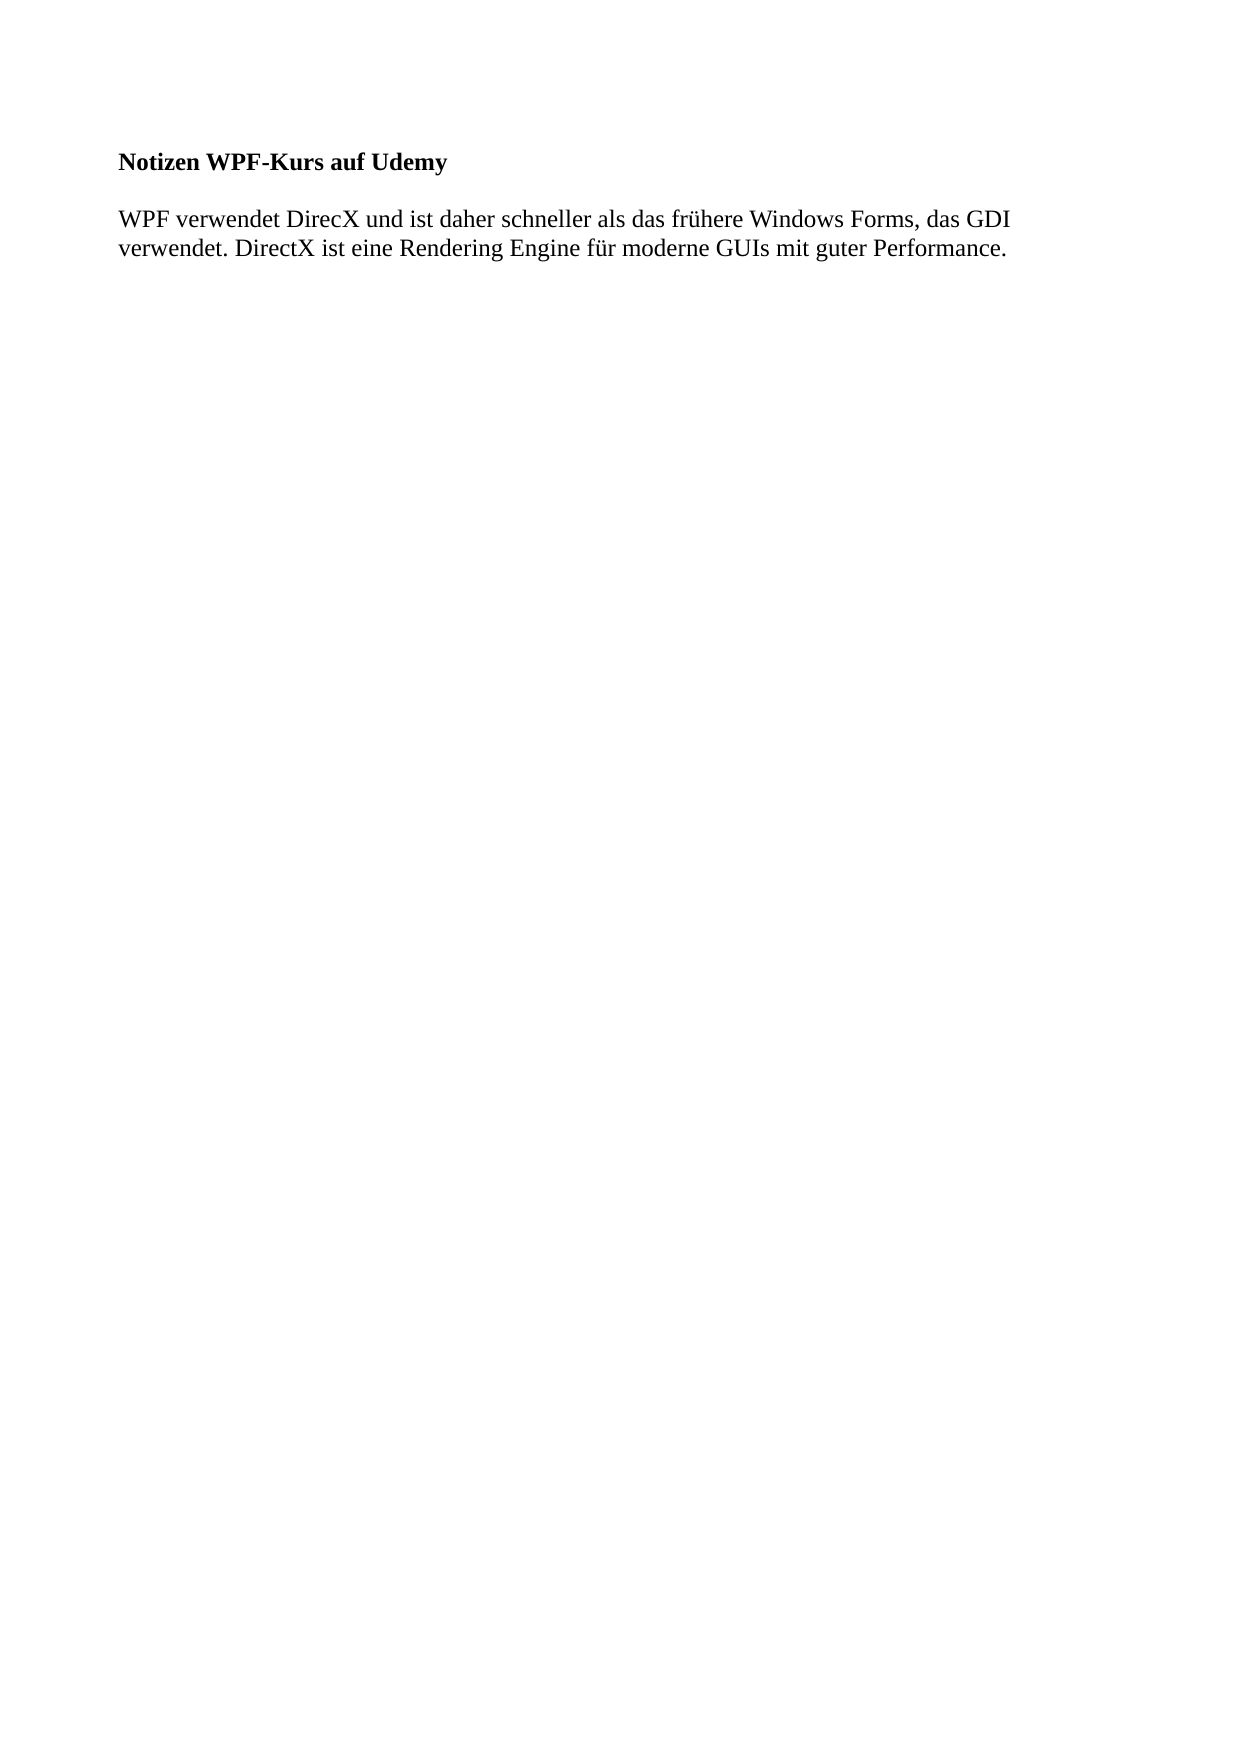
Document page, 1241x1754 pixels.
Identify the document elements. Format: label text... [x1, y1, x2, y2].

text WPF verwendet DirecX und ist daher schneller als das frühere Windows Forms, das GDI verwendet. DirectX ist eine Rendering Engine für moderne GUIs mit guter Performance. [118, 204, 1122, 262]
text Notizen WPF-Kurs auf Udemy [118, 147, 1122, 176]
